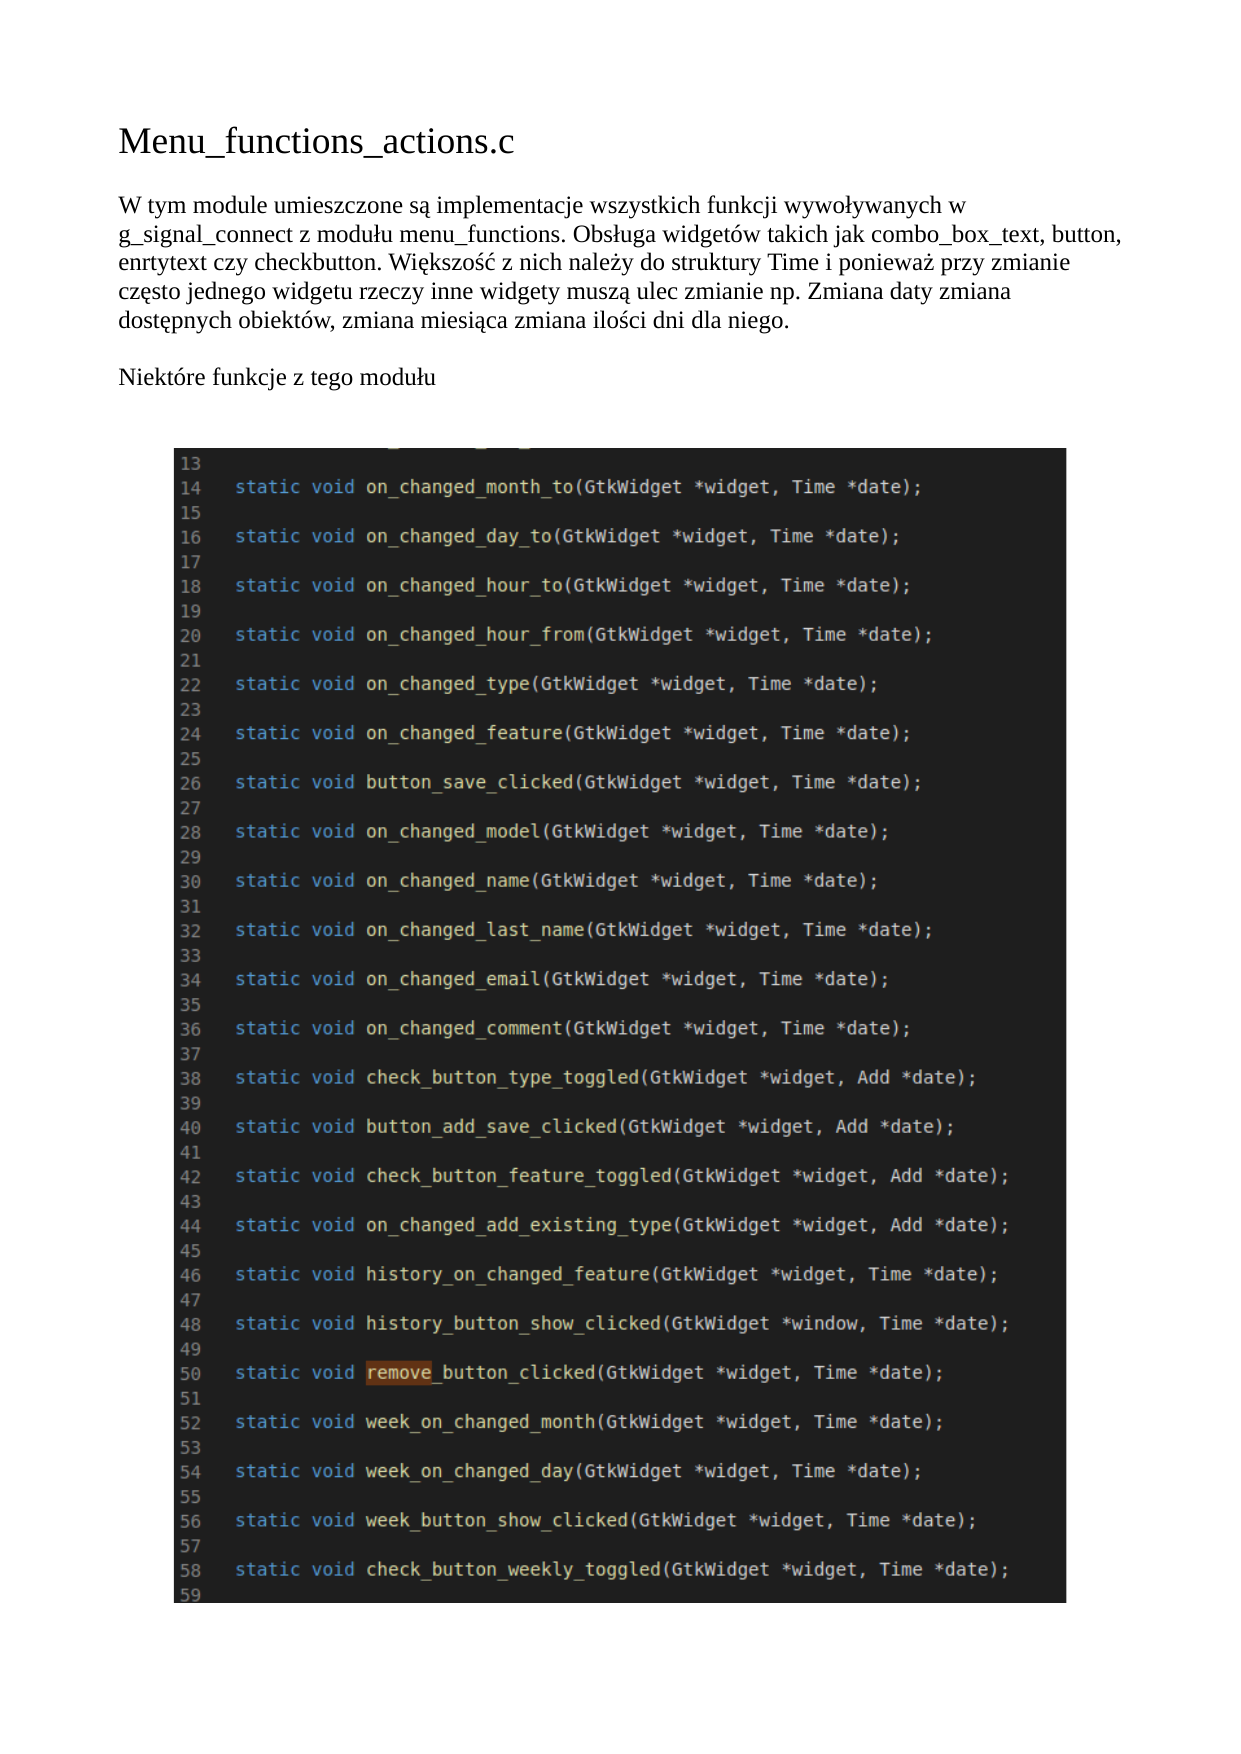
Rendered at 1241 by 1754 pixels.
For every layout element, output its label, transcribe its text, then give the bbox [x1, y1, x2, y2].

text Menu_functions_actions.c [118, 118, 1122, 161]
text Niektóre funkcje z tego modułu [118, 362, 1122, 391]
text W tym module umieszczone są implementacje wszystkich funkcji wywoływanych w g_signal_connect z modułu menu_functions. Obsługa widgetów takich jak combo_box_text, button, enrtytext czy checkbutton. Większość z nich należy do struktury Time i ponieważ przy zmianie często jednego widgetu rzeczy inne widgety muszą ulec zmianie np. Zmiana daty zmiana dostępnych obiektów, zmiana miesiąca zmiana ilości dni dla niego. [118, 190, 1122, 334]
picture [173, 448, 1067, 1603]
